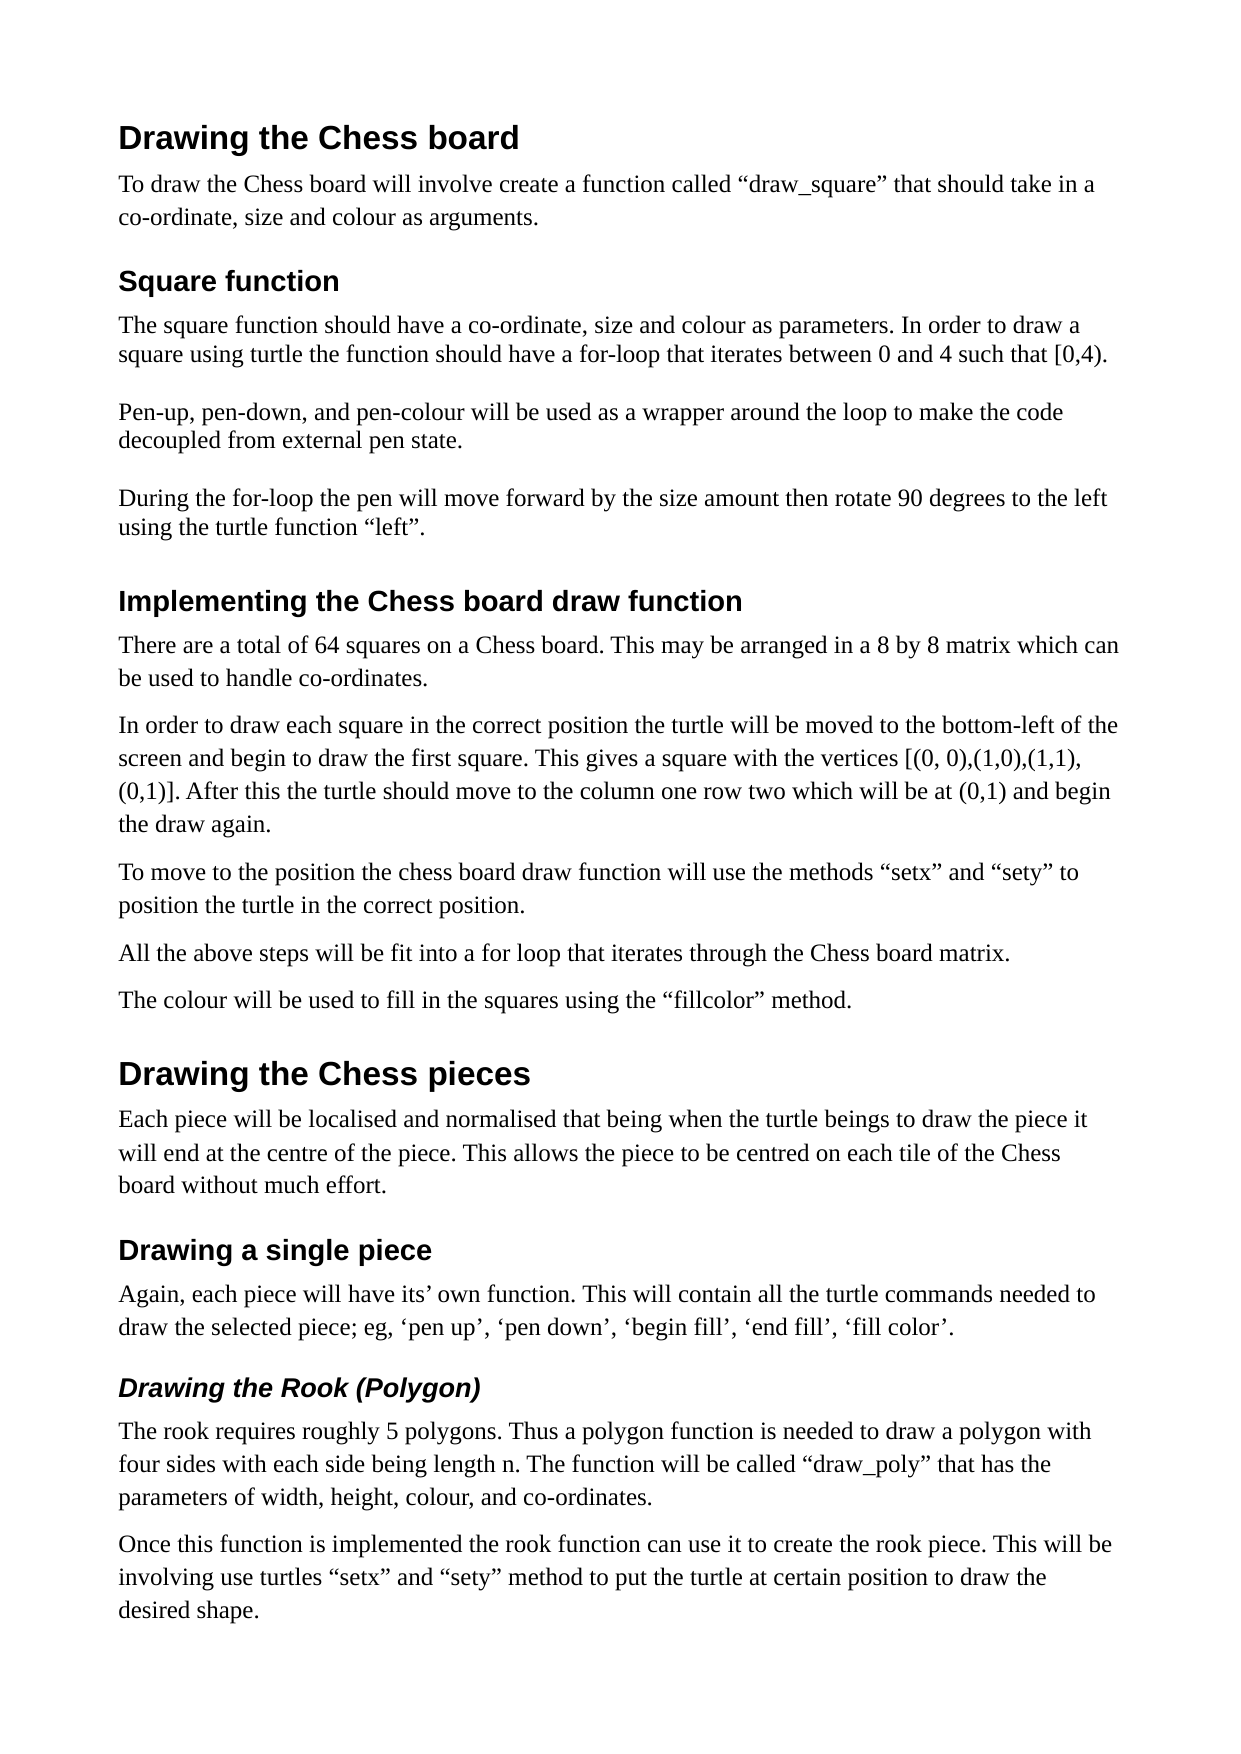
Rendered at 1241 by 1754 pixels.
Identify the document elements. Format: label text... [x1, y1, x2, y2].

subtitle Implementing the Chess board draw function [118, 584, 1122, 617]
text There are a total of 64 squares on a Chess board. This may be arranged in a 8 by 8 matrix which can be used to handle co-ordinates. [118, 630, 1122, 691]
text Each piece will be localised and normalised that being when the turtle beings to draw the piece it will end at the centre of the piece. This allows the piece to be centred on each tile of the Chess board without much effort. [118, 1104, 1122, 1199]
text During the for-loop the pen will move forward by the size amount then rotate 90 degrees to the left using the turtle function “left”. [118, 483, 1122, 540]
subtitle Square function [118, 264, 1122, 298]
text Pen-up, pen-down, and pen-colour will be used as a wrapper around the loop to make the code decoupled from external pen state. [118, 397, 1122, 454]
text To draw the Chess board will involve create a function called “draw_square” that should take in a co-ordinate, size and colour as arguments. [118, 169, 1122, 231]
subtitle Drawing the Chess pieces [118, 1054, 1122, 1092]
subtitle Drawing the Rook (Polygon) [118, 1372, 1122, 1403]
text To move to the position the chess board draw function will use the methods “setx” and “sety” to position the turtle in the correct position. [118, 857, 1122, 919]
text Once this function is implemented the rook function can use it to create the rook piece. This will be involving use turtles “setx” and “sety” method to put the turtle at certain position to draw the desired shape. [118, 1529, 1122, 1624]
text The square function should have a co-ordinate, size and colour as parameters. In order to draw a square using turtle the function should have a for-loop that iterates between 0 and 4 such that [0,4). [118, 310, 1122, 368]
subtitle Drawing a single piece [118, 1233, 1122, 1266]
text All the above steps will be fit into a for loop that iterates through the Chess board matrix. [118, 938, 1122, 966]
text Again, each piece will have its’ own function. This will contain all the turtle commands needed to draw the selected piece; eg, ‘pen up’, ‘pen down’, ‘begin fill’, ‘end fill’, ‘fill color’. [118, 1279, 1122, 1341]
text In order to draw each square in the correct position the turtle will be moved to the bottom-left of the screen and begin to draw the first square. This gives a square with the vertices [(0, 0),(1,0),(1,1),(0,1)]. After this the turtle should move to the column one row two which will be at (0,1) and begin the draw again. [118, 710, 1122, 838]
text The rook requires roughly 5 polygons. Thus a polygon function is needed to draw a polygon with four sides with each side being length n. The function will be called “draw_poly” that has the parameters of width, height, colour, and co-ordinates. [118, 1416, 1122, 1511]
subtitle Drawing the Chess board [118, 118, 1122, 157]
text The colour will be used to fill in the squares using the “fillcolor” method. [118, 985, 1122, 1014]
